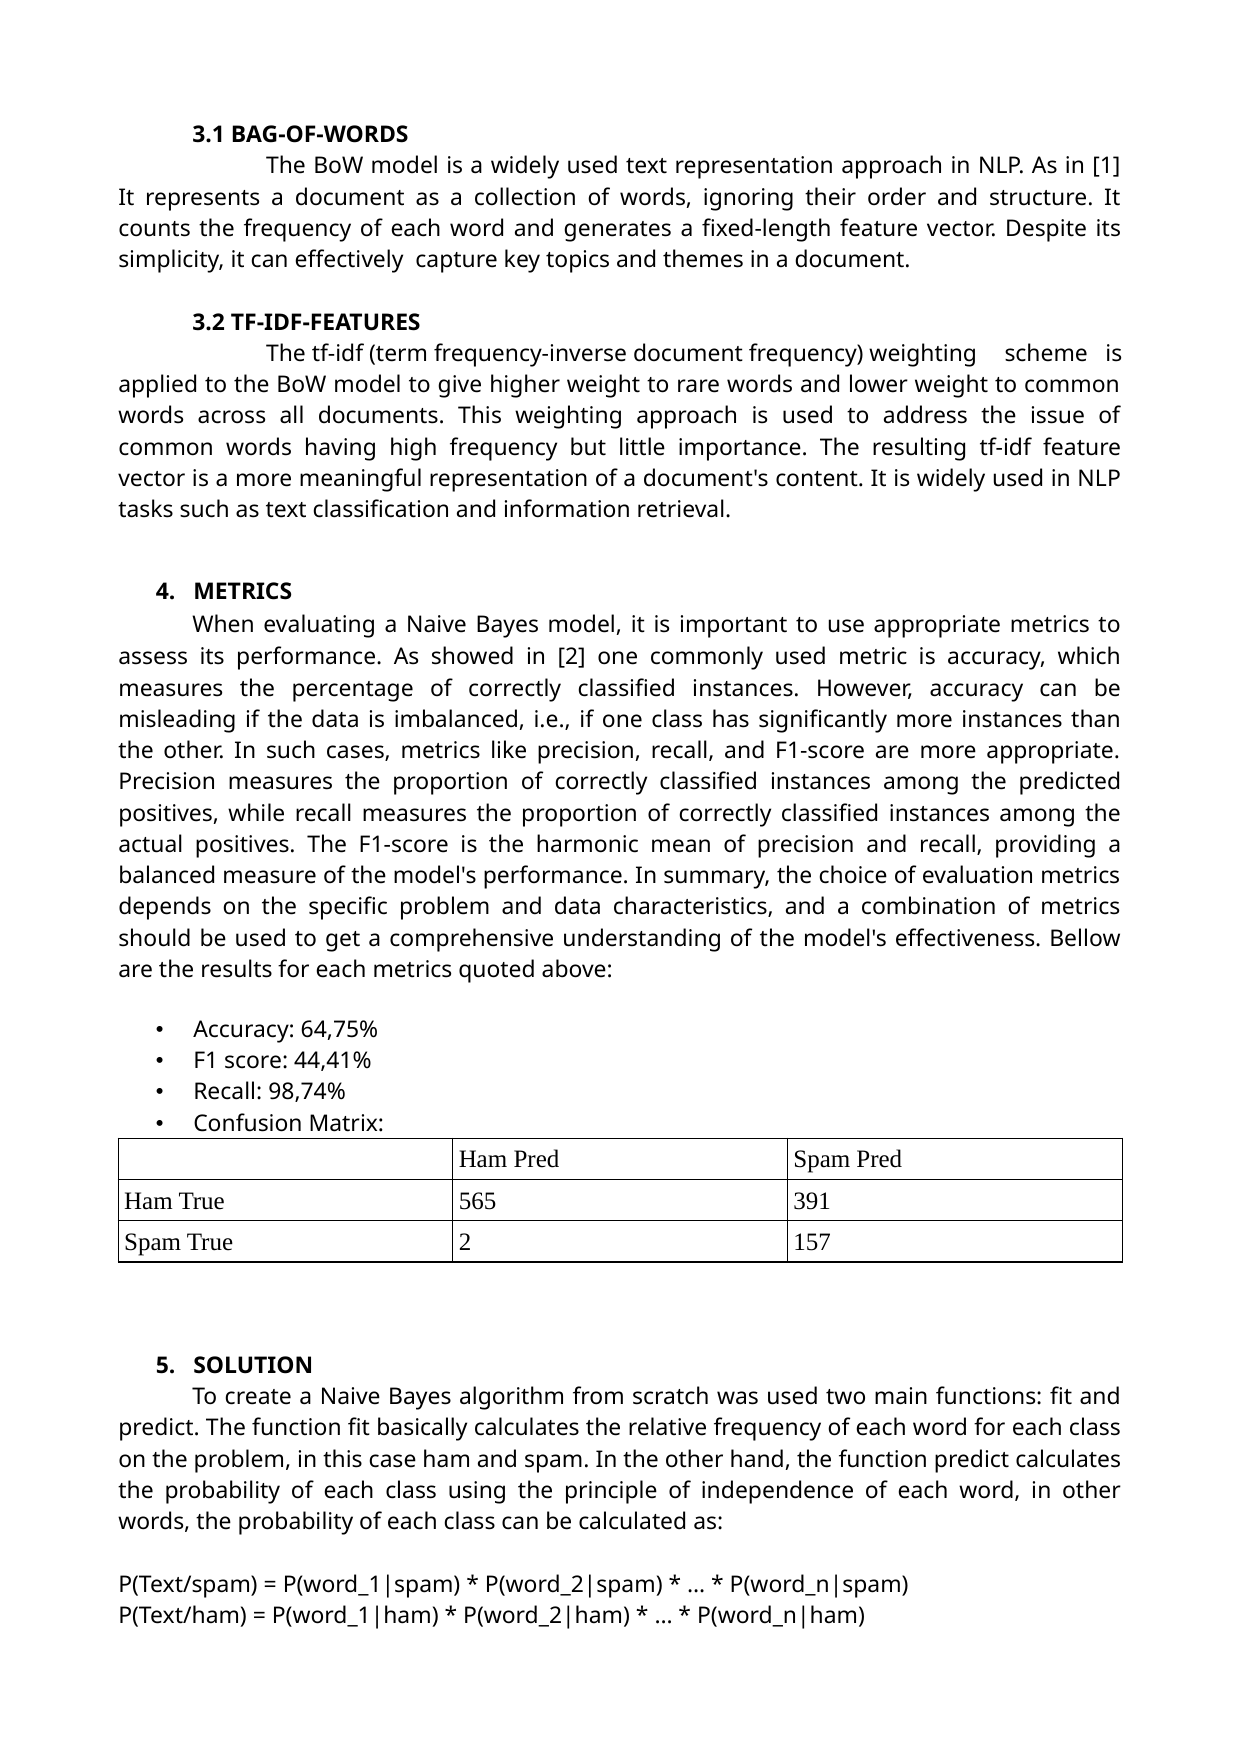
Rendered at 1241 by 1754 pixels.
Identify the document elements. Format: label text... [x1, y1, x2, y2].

table_cell 157 [788, 1221, 1122, 1261]
list Accuracy: 64,75% [156, 1013, 1122, 1044]
list METRICS [156, 575, 1122, 606]
list SOLUTION [156, 1349, 1122, 1380]
table_header Spam Pred [788, 1139, 1122, 1179]
table_cell Ham True [119, 1180, 452, 1220]
list F1 score: 44,41% [156, 1044, 1122, 1075]
table_cell Spam True [119, 1221, 452, 1261]
list Confusion Matrix: [156, 1106, 1122, 1138]
text The BoW model is a widely used text representation approach in NLP. As in [1] It represents a document as a collection of words, ignoring their order and structure. It counts the frequency of each word and generates a fixed-length feature vector. Despite its simplicity, it can effectively capture key topics and themes in a document. [118, 149, 1122, 274]
text To create a Naive Bayes algorithm from scratch was used two main functions: fit and predict. The function fit basically calculates the relative frequency of each word for each class on the problem, in this case ham and spam. In the other hand, the function predict calculates the probability of each class using the principle of independence of each word, in other words, the probability of each class can be calculated as: [118, 1380, 1122, 1536]
text 3.1 BAG-OF-WORDS [118, 118, 1122, 149]
text P(Text/ham) = P(word_1|ham) * P(word_2|ham) * … * P(word_n|ham) [118, 1599, 1122, 1630]
table_cell 2 [453, 1221, 787, 1261]
table_header [119, 1139, 452, 1179]
text P(Text/spam) = P(word_1|spam) * P(word_2|spam) * … * P(word_n|spam) [118, 1567, 1122, 1599]
table_cell 565 [453, 1180, 787, 1220]
text When evaluating a Naive Bayes model, it is important to use appropriate metrics to assess its performance. As showed in [2] one commonly used metric is accuracy, which measures the percentage of correctly classified instances. However, accuracy can be misleading if the data is imbalanced, i.e., if one class has significantly more instances than the other. In such cases, metrics like precision, recall, and F1-score are more appropriate. Precision measures the proportion of correctly classified instances among the predicted positives, while recall measures the proportion of correctly classified instances among the actual positives. The F1-score is the harmonic mean of precision and recall, providing a balanced measure of the model's performance. In summary, the choice of evaluation metrics depends on the specific problem and data characteristics, and a combination of metrics should be used to get a comprehensive understanding of the model's effectiveness. Bellow are the results for each metrics quoted above: [118, 606, 1122, 984]
text The tf-idf (term frequency-inverse document frequency) weighting scheme is applied to the BoW model to give higher weight to rare words and lower weight to common words across all documents. This weighting approach is used to address the issue of common words having high frequency but little importance. The resulting tf-idf feature vector is a more meaningful representation of a document's content. It is widely used in NLP tasks such as text classification and information retrieval. [118, 337, 1122, 524]
text 3.2 TF-IDF-FEATURES [118, 306, 1122, 337]
table_header Ham Pred [453, 1139, 787, 1179]
list Recall: 98,74% [156, 1075, 1122, 1106]
table_cell 391 [788, 1180, 1122, 1220]
